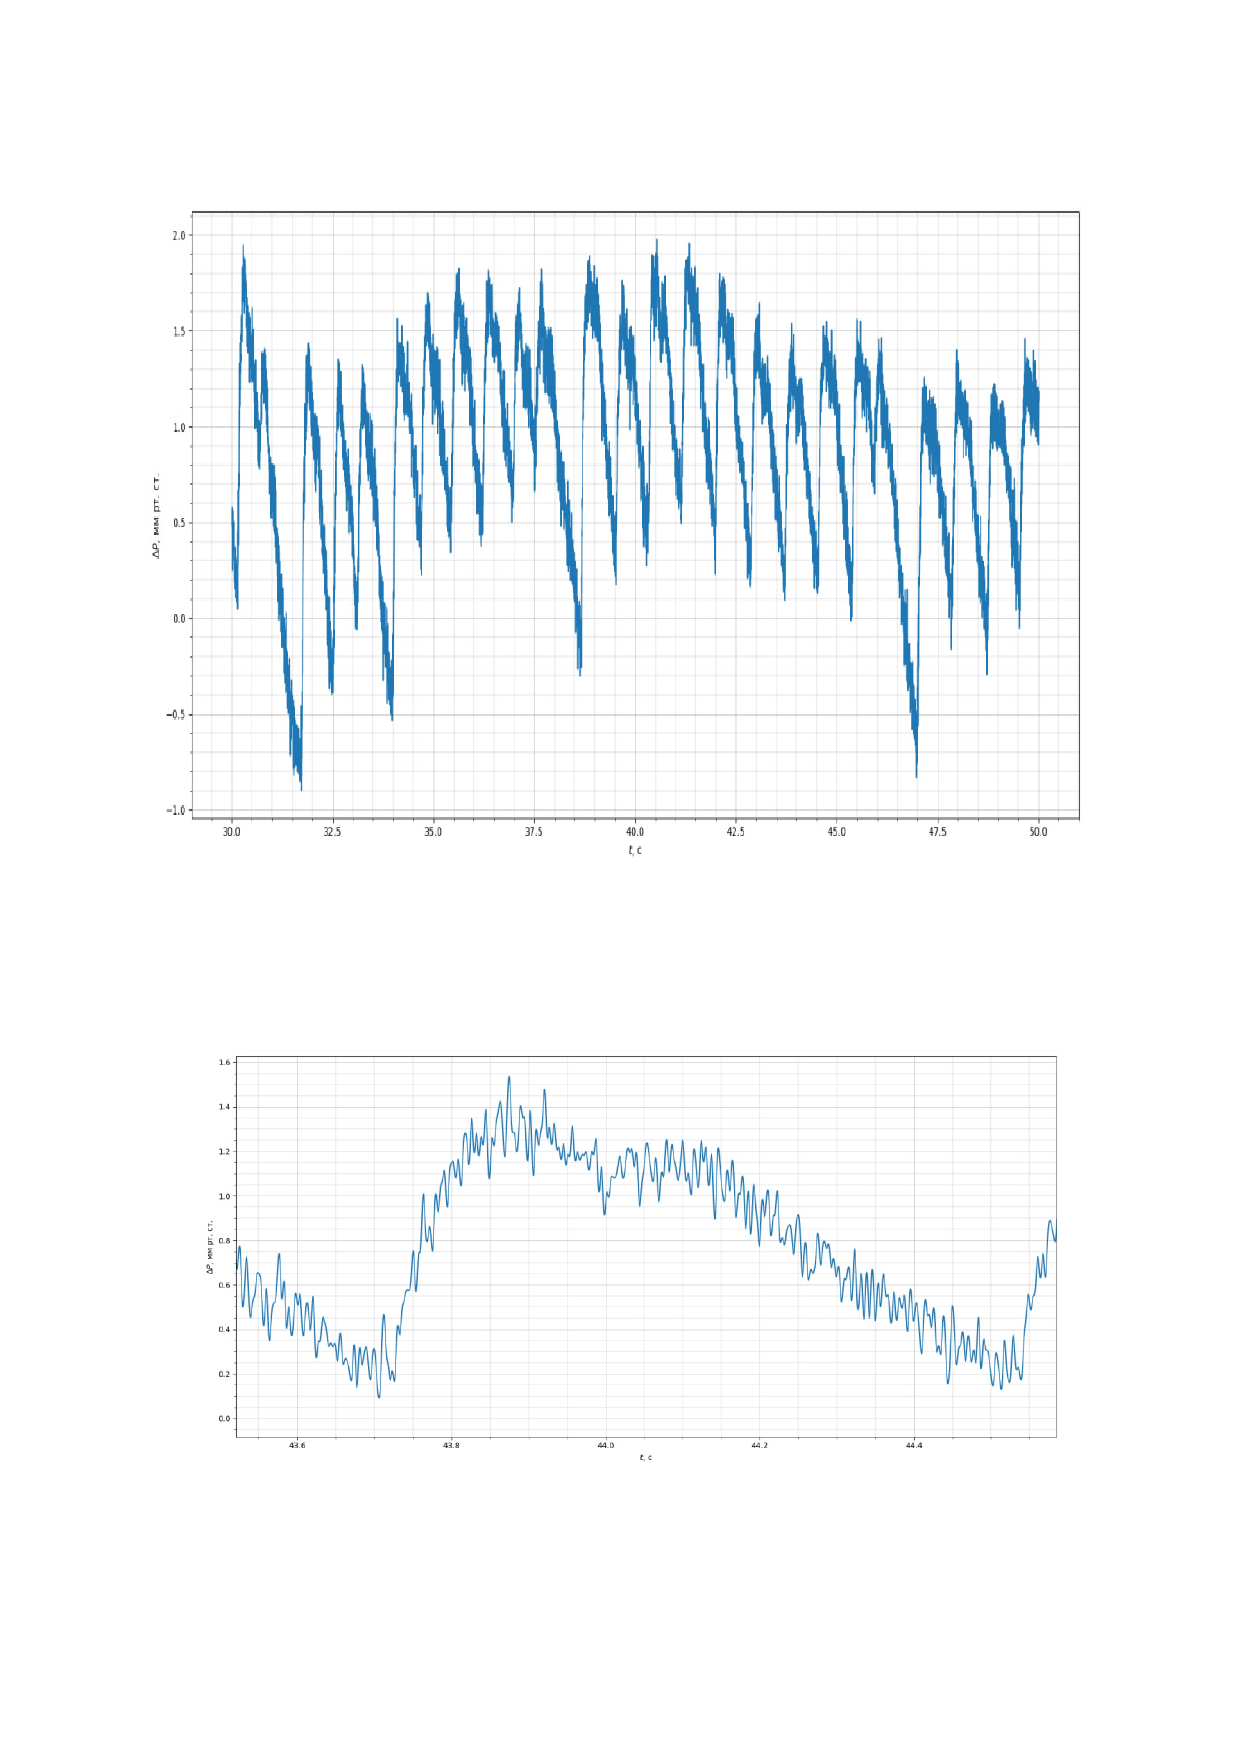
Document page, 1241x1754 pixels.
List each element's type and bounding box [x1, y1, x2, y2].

picture [103, 997, 1162, 1491]
picture [48, 118, 1193, 905]
